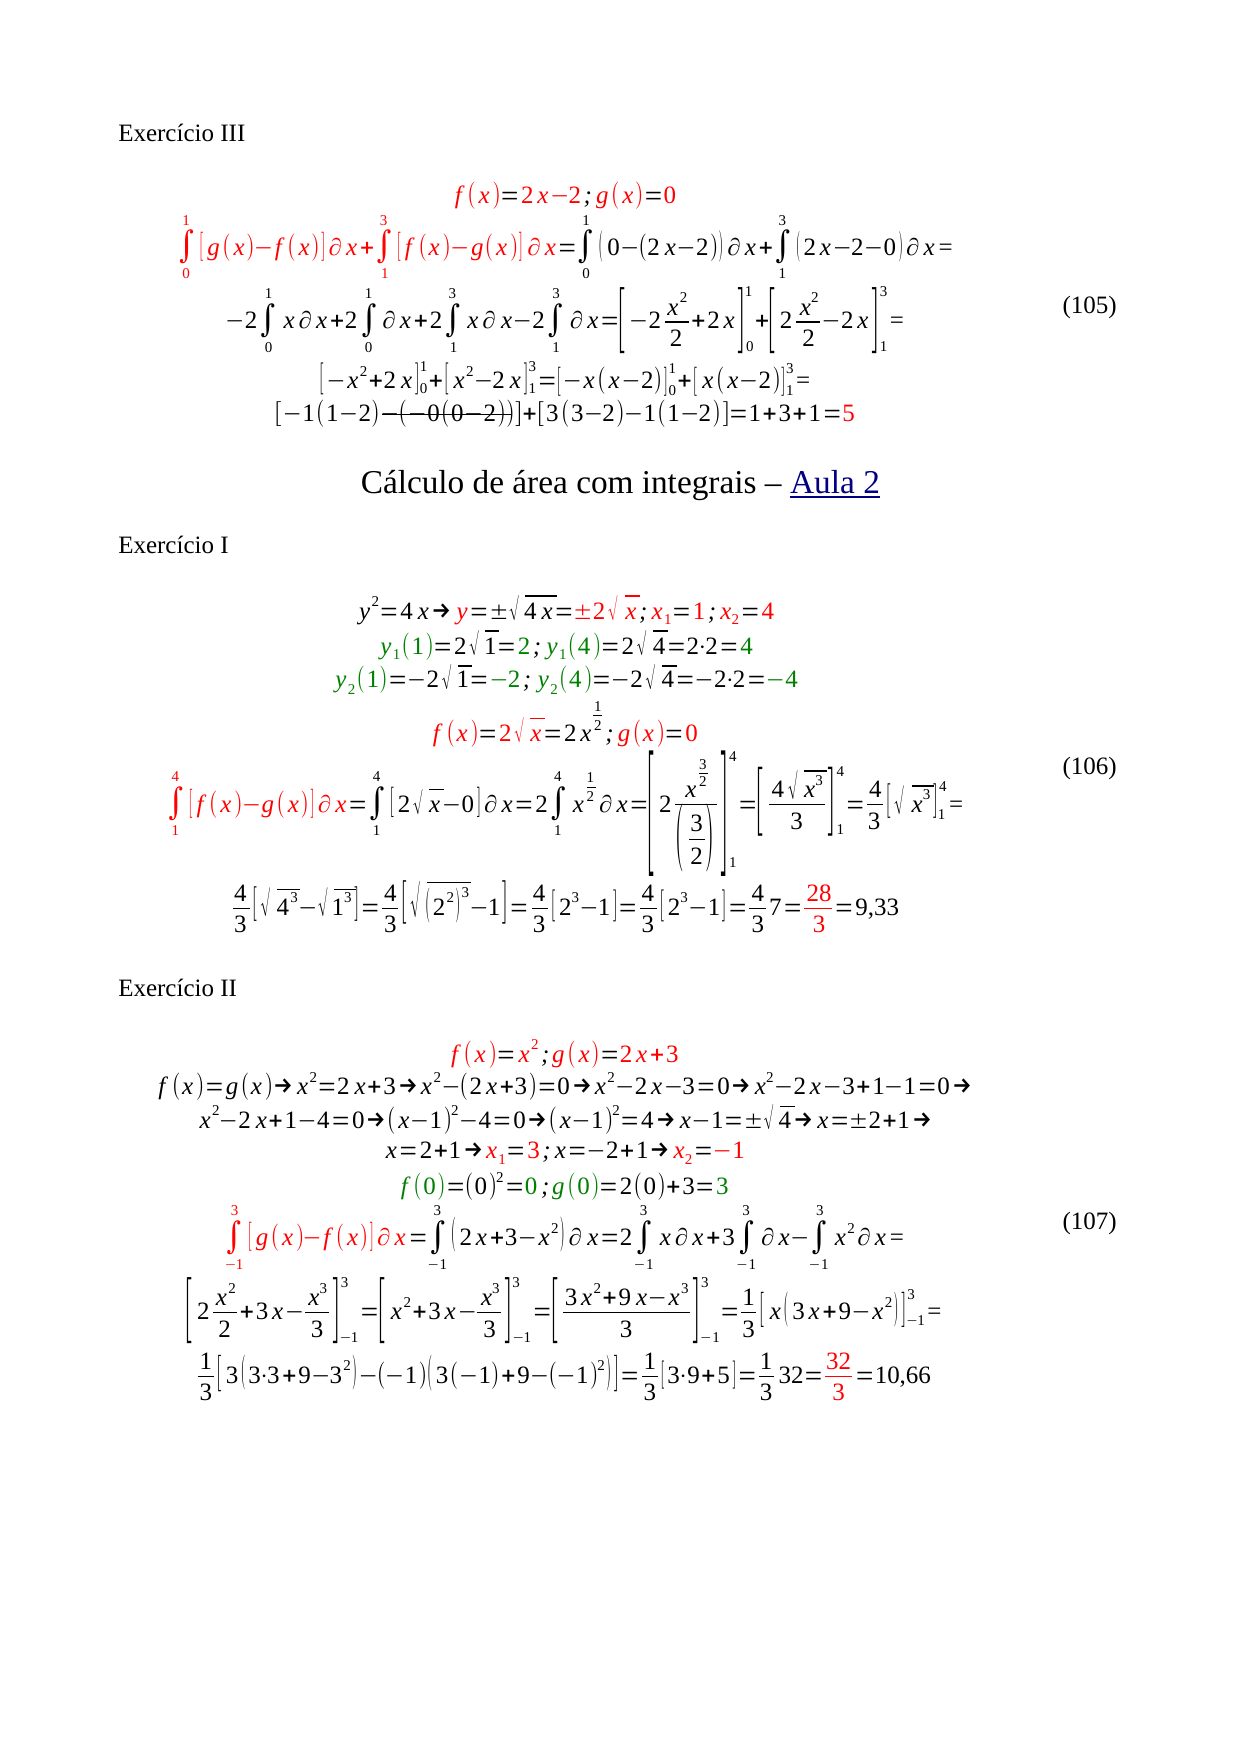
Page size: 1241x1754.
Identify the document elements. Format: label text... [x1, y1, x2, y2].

text Exercício II [118, 973, 1122, 1001]
text Exercício III [118, 118, 1122, 147]
table_header [118, 587, 1010, 944]
table_header [118, 1030, 1010, 1411]
text Exercício I [118, 530, 1122, 558]
table_header [118, 176, 1010, 434]
table_header (105) [1010, 176, 1122, 434]
table_header (106) [1010, 587, 1122, 944]
text Cálculo de área com integrais – Aula 2 [118, 463, 1122, 501]
table_header (107) [1010, 1030, 1122, 1411]
